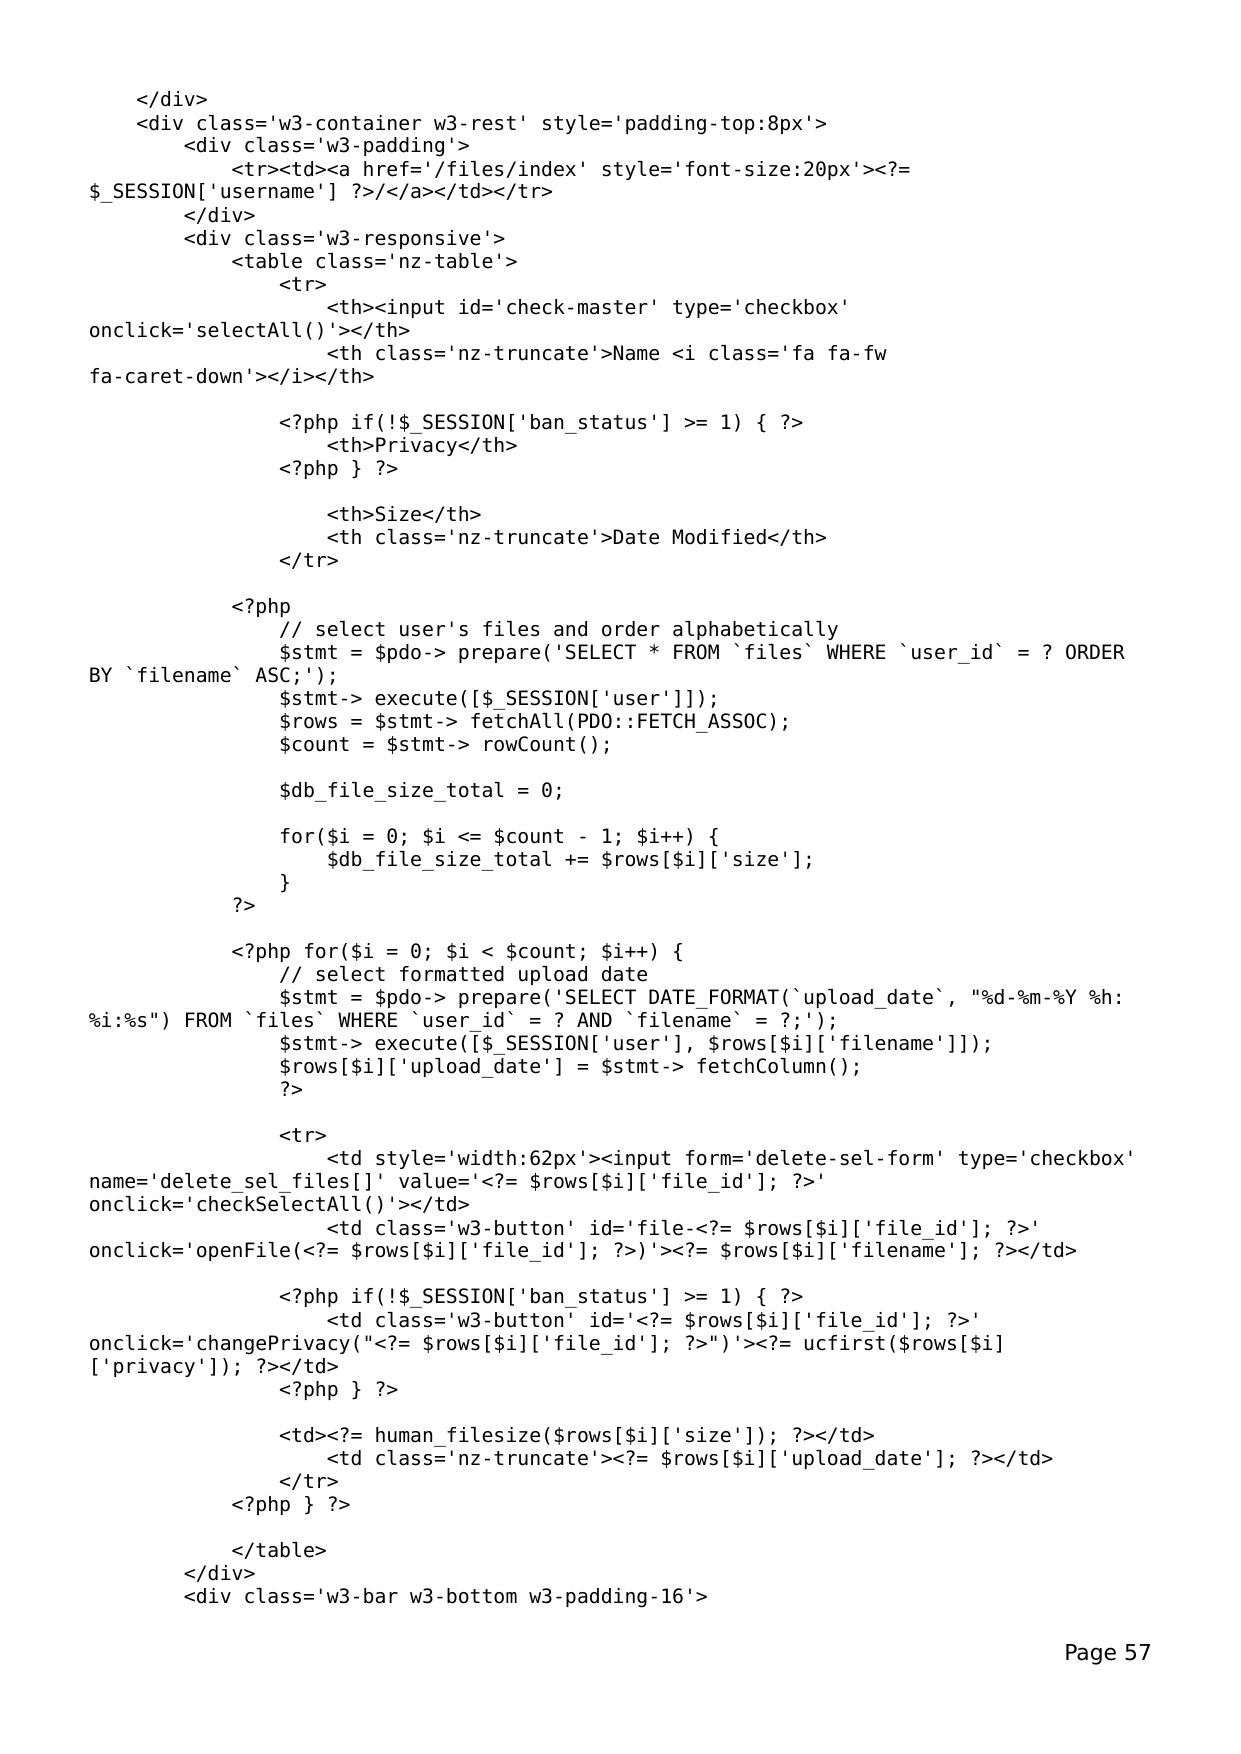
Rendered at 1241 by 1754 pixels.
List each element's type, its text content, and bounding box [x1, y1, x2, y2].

text for($i = 0; $i <= $count - 1; $i++) { [88, 825, 1152, 848]
text <?php } ?> [88, 1493, 1152, 1516]
text $rows = $stmt-> fetchAll(PDO::FETCH_ASSOC); [88, 710, 1152, 733]
text <?php } ?> [88, 457, 1152, 480]
text <?php if(!$_SESSION['ban_status'] >= 1) { ?> [88, 1286, 1152, 1309]
text <?php if(!$_SESSION['ban_status'] >= 1) { ?> [88, 411, 1152, 434]
text $stmt = $pdo-> prepare('SELECT DATE_FORMAT(`upload_date`, "%d-%m-%Y %h:%i:%s") FROM `files` WHERE `user_id` = ? AND `filename` = ?;'); [88, 986, 1152, 1032]
text $stmt-> execute([$_SESSION['user']]); [88, 687, 1152, 710]
text <?php for($i = 0; $i < $count; $i++) { [88, 940, 1152, 963]
text } [88, 871, 1152, 894]
text <tr> [88, 273, 1152, 296]
text <tr> [88, 1124, 1152, 1147]
text $db_file_size_total = 0; [88, 779, 1152, 802]
text </tr> [88, 549, 1152, 572]
text <th>Privacy</th> [88, 434, 1152, 457]
text // select user's files and order alphabetically [88, 618, 1152, 641]
text <td class='w3-button' id='file-<?= $rows[$i]['file_id']; ?>' onclick='openFile(<?= $rows[$i]['file_id']; ?>)'><?= $rows[$i]['filename']; ?></td> [88, 1217, 1152, 1263]
text <th>Size</th> [88, 503, 1152, 526]
text <div class='w3-padding'> [88, 134, 1152, 158]
text $stmt-> execute([$_SESSION['user'], $rows[$i]['filename']]); [88, 1032, 1152, 1055]
text ?> [88, 894, 1152, 917]
text <div class='w3-responsive'> [88, 227, 1152, 250]
text <td style='width:62px'><input form='delete-sel-form' type='checkbox' name='delete_sel_files[]' value='<?= $rows[$i]['file_id']; ?>' onclick='checkSelectAll()'></td> [88, 1147, 1152, 1217]
text <th class='nz-truncate'>Name <i class='fa fa-fw fa-caret-down'></i></th> [88, 342, 1152, 388]
text $db_file_size_total += $rows[$i]['size']; [88, 848, 1152, 871]
text <tr><td><a href='/files/index' style='font-size:20px'><?= $_SESSION['username'] ?>/</a></td></tr> [88, 158, 1152, 204]
text $rows[$i]['upload_date'] = $stmt-> fetchColumn(); [88, 1055, 1152, 1078]
text </div> [88, 204, 1152, 227]
text $count = $stmt-> rowCount(); [88, 733, 1152, 756]
text </div> [88, 88, 1152, 112]
text <td class='nz-truncate'><?= $rows[$i]['upload_date']; ?></td> [88, 1447, 1152, 1470]
text <td><?= human_filesize($rows[$i]['size']); ?></td> [88, 1424, 1152, 1447]
text </div> [88, 1562, 1152, 1585]
text <td class='w3-button' id='<?= $rows[$i]['file_id']; ?>' onclick='changePrivacy("<?= $rows[$i]['file_id']; ?>")'><?= ucfirst($rows[$i]['privacy']); ?></td> [88, 1309, 1152, 1378]
text <?php [88, 595, 1152, 618]
text </table> [88, 1539, 1152, 1562]
text <th class='nz-truncate'>Date Modified</th> [88, 526, 1152, 549]
text <table class='nz-table'> [88, 250, 1152, 273]
text ?> [88, 1078, 1152, 1101]
text <div class='w3-container w3-rest' style='padding-top:8px'> [88, 112, 1152, 134]
text </tr> [88, 1470, 1152, 1493]
text // select formatted upload date [88, 963, 1152, 986]
text $stmt = $pdo-> prepare('SELECT * FROM `files` WHERE `user_id` = ? ORDER BY `filename` ASC;'); [88, 641, 1152, 687]
text <th><input id='check-master' type='checkbox' onclick='selectAll()'></th> [88, 296, 1152, 342]
text <?php } ?> [88, 1378, 1152, 1401]
text <div class='w3-bar w3-bottom w3-padding-16'> [88, 1585, 1152, 1608]
